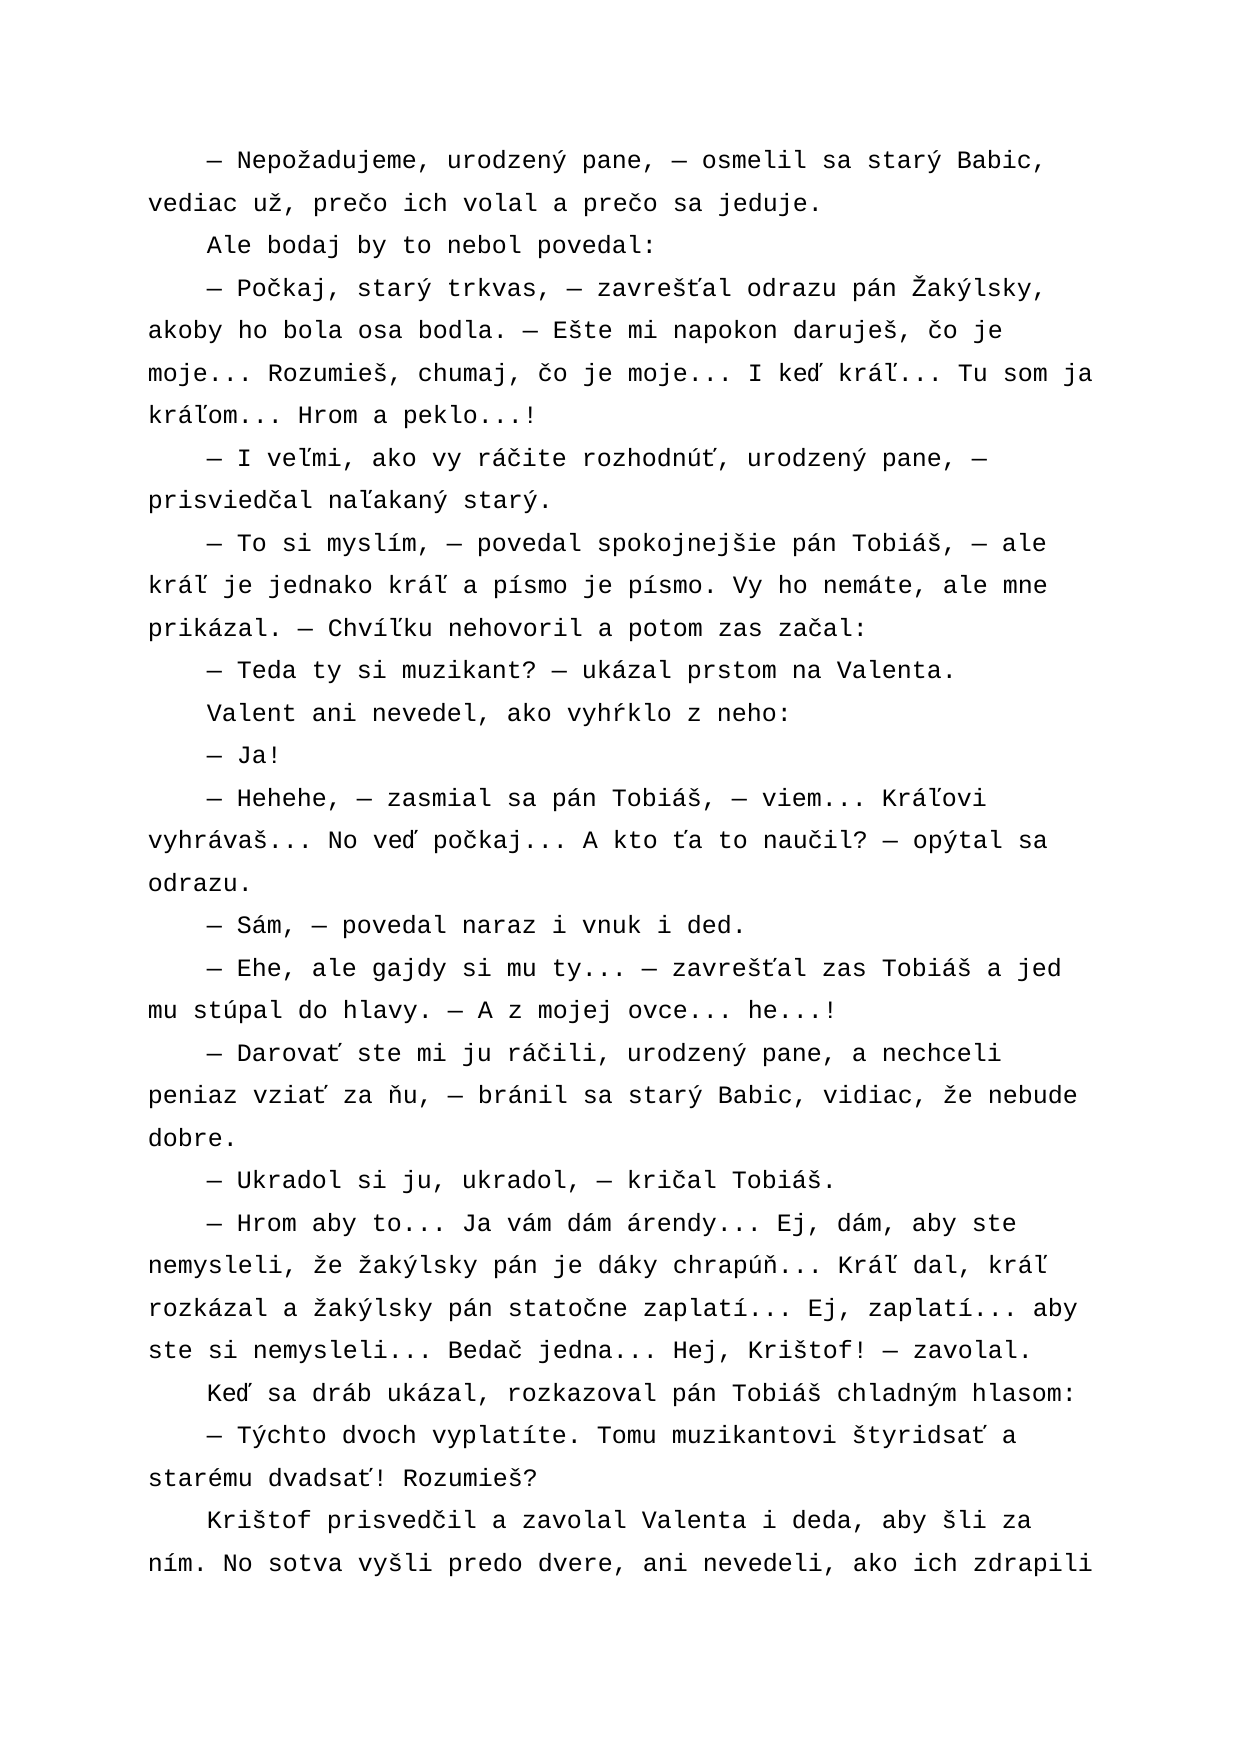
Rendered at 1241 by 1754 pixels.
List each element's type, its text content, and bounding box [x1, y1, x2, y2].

text — Týchto dvoch vyplatíte. Tomu muzikantovi štyridsať a starému dvadsať! Rozumieš? [148, 1423, 1093, 1493]
text — Hrom aby to... Ja vám dám árendy... Ej, dám, aby ste nemysleli, že žakýlsky pán je dáky chrapúň... Kráľ dal, kráľ rozkázal a žakýlsky pán statočne zaplatí... Ej, zaplatí... aby ste si nemysleli... Bedač jedna... Hej, Krištof! — zavolal. [148, 1210, 1093, 1366]
text — Sám, — povedal naraz i vnuk i ded. [148, 913, 1093, 941]
text Krištof prisvedčil a zavolal Valenta i deda, aby šli za ním. No sotva vyšli predo dvere, ani nevedeli, ako ich zdrapili [148, 1508, 1093, 1578]
text — Ukradol si ju, ukradol, — kričal Tobiáš. [148, 1168, 1093, 1196]
text — Teda ty si muzikant? — ukázal prstom na Valenta. [148, 658, 1093, 686]
text — Nepožadujeme, urodzený pane, — osmelil sa starý Babic, vediac už, prečo ich volal a prečo sa jeduje. [148, 148, 1093, 218]
text — Ja! [148, 743, 1093, 771]
text Ale bodaj by to nebol povedal: [148, 233, 1093, 261]
text — Počkaj, starý trkvas, — zavrešťal odrazu pán Žakýlsky, akoby ho bola osa bodla. — Ešte mi napokon daruješ, čo je moje... Rozumieš, chumaj, čo je moje... I keď kráľ... Tu som ja kráľom... Hrom a peklo...! [148, 275, 1093, 431]
text — Hehehe, — zasmial sa pán Tobiáš, — viem... Kráľovi vyhrávaš... No veď počkaj... A kto ťa to naučil? — opýtal sa odrazu. [148, 785, 1093, 898]
text — Darovať ste mi ju ráčili, urodzený pane, a nechceli peniaz vziať za ňu, — bránil sa starý Babic, vidiac, že nebude dobre. [148, 1040, 1093, 1153]
text Valent ani nevedel, ako vyhŕklo z neho: [148, 700, 1093, 728]
text — I veľmi, ako vy ráčite rozhodnúť, urodzený pane, — prisviedčal naľakaný starý. [148, 445, 1093, 516]
text — Ehe, ale gajdy si mu ty... — zavrešťal zas Tobiáš a jed mu stúpal do hlavy. — A z mojej ovce... he...! [148, 955, 1093, 1026]
text — To si myslím, — povedal spokojnejšie pán Tobiáš, — ale kráľ je jednako kráľ a písmo je písmo. Vy ho nemáte, ale mne prikázal. — Chvíľku nehovoril a potom zas začal: [148, 530, 1093, 643]
text Keď sa dráb ukázal, rozkazoval pán Tobiáš chladným hlasom: [148, 1380, 1093, 1408]
